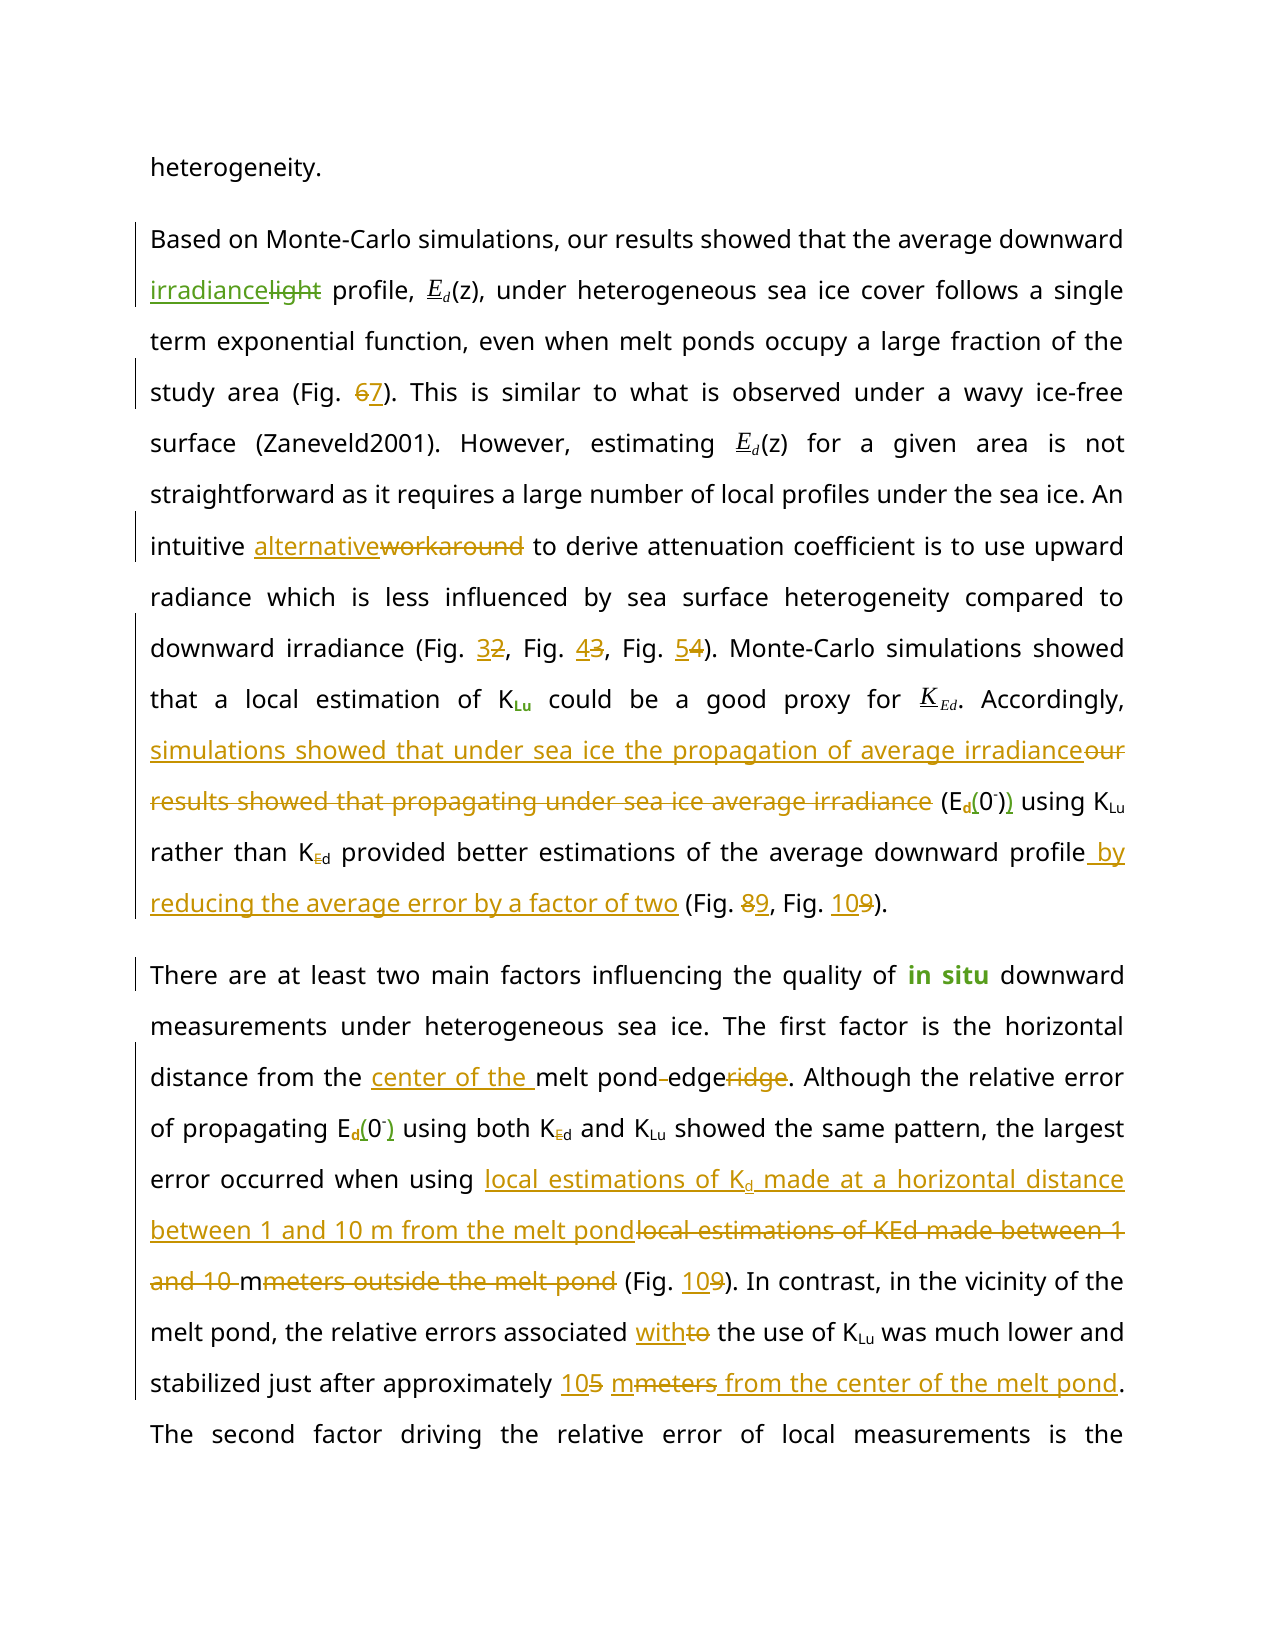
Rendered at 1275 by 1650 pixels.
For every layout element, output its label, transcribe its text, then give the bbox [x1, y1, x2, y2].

text Using in-situ light measurements, it was found that Ed and Lu (and therefore Kd and KLu) were highly correlated below 10 m depth (Fig. 4, Fig. 5), even when subsurface light maxima were present (Fig. 3). One possible explanation is that a Lu radiometer measures scattered light originating from a larger surface area, which reduces the effect of sea ice heterogeneity. Accordingly, no subsurface light maxima were observed in the in situ upward radiance profiles. This reinforces the idea that Lu is less influenced by sea ice surface heterogeneity. [150, 150, 1125, 184]
text There are at least two main factors influencing the quality of in situ downward measurements under heterogeneous sea ice. The first factor is the horizontal distance from the center of the melt pondedge. Although the relative error of propagating Ed(0-) using both Kd and KLu showed the same pattern, the largest error occurred when using local estimations of Kd made at a horizontal distance between 1 and 10 m from the melt pondm (Fig. 10). In contrast, in the vicinity of the melt pond, the relative errors associated with the use of KLu was much lower and stabilized just after approximately 10 m from the center of the melt pond. The second factor driving the relative error of local measurements is the proportion occupied by melt ponds over the area of interest (Fig. 10). Indeed, higher proportions of melt pond allow for more light to penetrate in the water column. Hence, local measurements made under surrounding ice are more likely to show subsurface light maxima (see Frey2011). Accordingly, when melt ponds accounted for 1% of the total area, averaged errors in Ed(z) using KLu was 1.33% but increased to 18% when the melt pond occupied 25% of the total area (Fig. 10). [150, 957, 1125, 1451]
text Based on Monte-Carlo simulations, our results showed that the average downward irradiance profile, (z), under heterogeneous sea ice cover follows a single term exponential function, even when melt ponds occupy a large fraction of the study area (Fig. 7). This is similar to what is observed under a wavy ice-free surface (Zaneveld2001). However, estimating (z) for a given area is not straightforward as it requires a large number of local profiles under the sea ice. An intuitive alternative to derive attenuation coefficient is to use upward radiance which is less influenced by sea surface heterogeneity compared to downward irradiance (Fig. 3, Fig. 4, Fig. 5). Monte-Carlo simulations showed that a local estimation of KLu could be a good proxy for . Accordingly, simulations showed that under sea ice the propagation of average irradiance (Ed(0-)) using KLu rather than Kd provided better estimations of the average downward profile by reducing the average error by a factor of two (Fig. 9, Fig. 10). [150, 222, 1125, 919]
